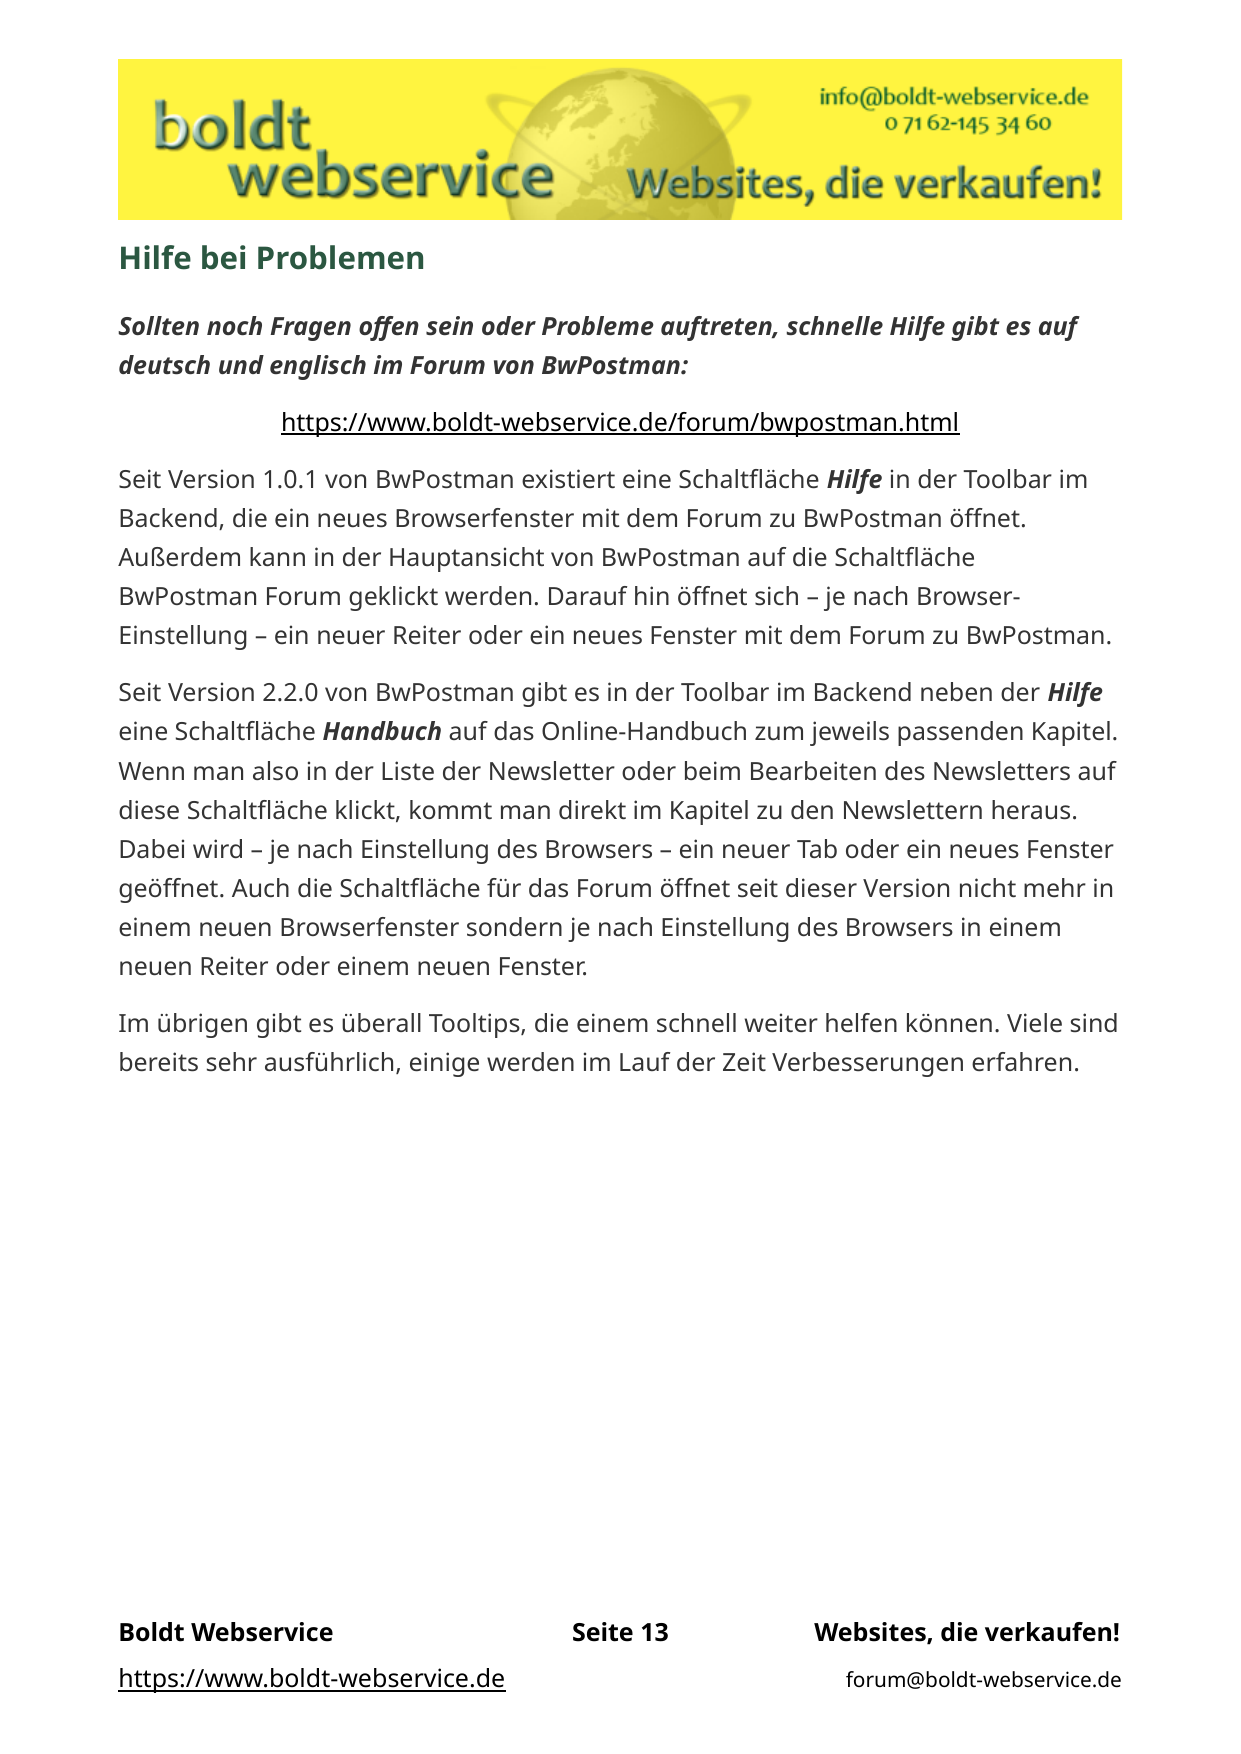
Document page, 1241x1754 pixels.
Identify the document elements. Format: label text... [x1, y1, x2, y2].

text Im übrigen gibt es überall Tooltips, die einem schnell weiter helfen können. Viele sind bereits sehr ausführlich, einige werden im Lauf der Zeit Verbesserungen erfahren. [118, 1006, 1122, 1079]
subtitle Hilfe bei Problemen [118, 236, 1122, 279]
text Seit Version 1.0.1 von BwPostman existiert eine Schaltfläche Hilfe in der Toolbar im Backend, die ein neues Browserfenster mit dem Forum zu BwPostman öffnet. Außerdem kann in der Hauptansicht von BwPostman auf die Schaltfläche BwPostman Forum geklickt werden. Darauf hin öffnet sich – je nach Browser-Einstellung – ein neuer Reiter oder ein neues Fenster mit dem Forum zu BwPostman. [118, 461, 1122, 652]
text https://www.boldt-webservice.de/forum/bwpostman.html [118, 404, 1122, 438]
text Sollten noch Fragen offen sein oder Probleme auftreten, schnelle Hilfe gibt es auf deutsch und englisch im Forum von BwPostman: [118, 308, 1122, 382]
picture [118, 59, 1123, 220]
text Seit Version 2.2.0 von BwPostman gibt es in der Toolbar im Backend neben der Hilfe eine Schaltfläche Handbuch auf das Online-Handbuch zum jeweils passenden Kapitel. Wenn man also in der Liste der Newsletter oder beim Bearbeiten des Newsletters auf diese Schaltfläche klickt, kommt man direkt im Kapitel zu den Newslettern heraus. Dabei wird – je nach Einstellung des Browsers – ein neuer Tab oder ein neues Fenster geöffnet. Auch die Schaltfläche für das Forum öffnet seit dieser Version nicht mehr in einem neuen Browserfenster sondern je nach Einstellung des Browsers in einem neuen Reiter oder einem neuen Fenster. [118, 675, 1122, 983]
